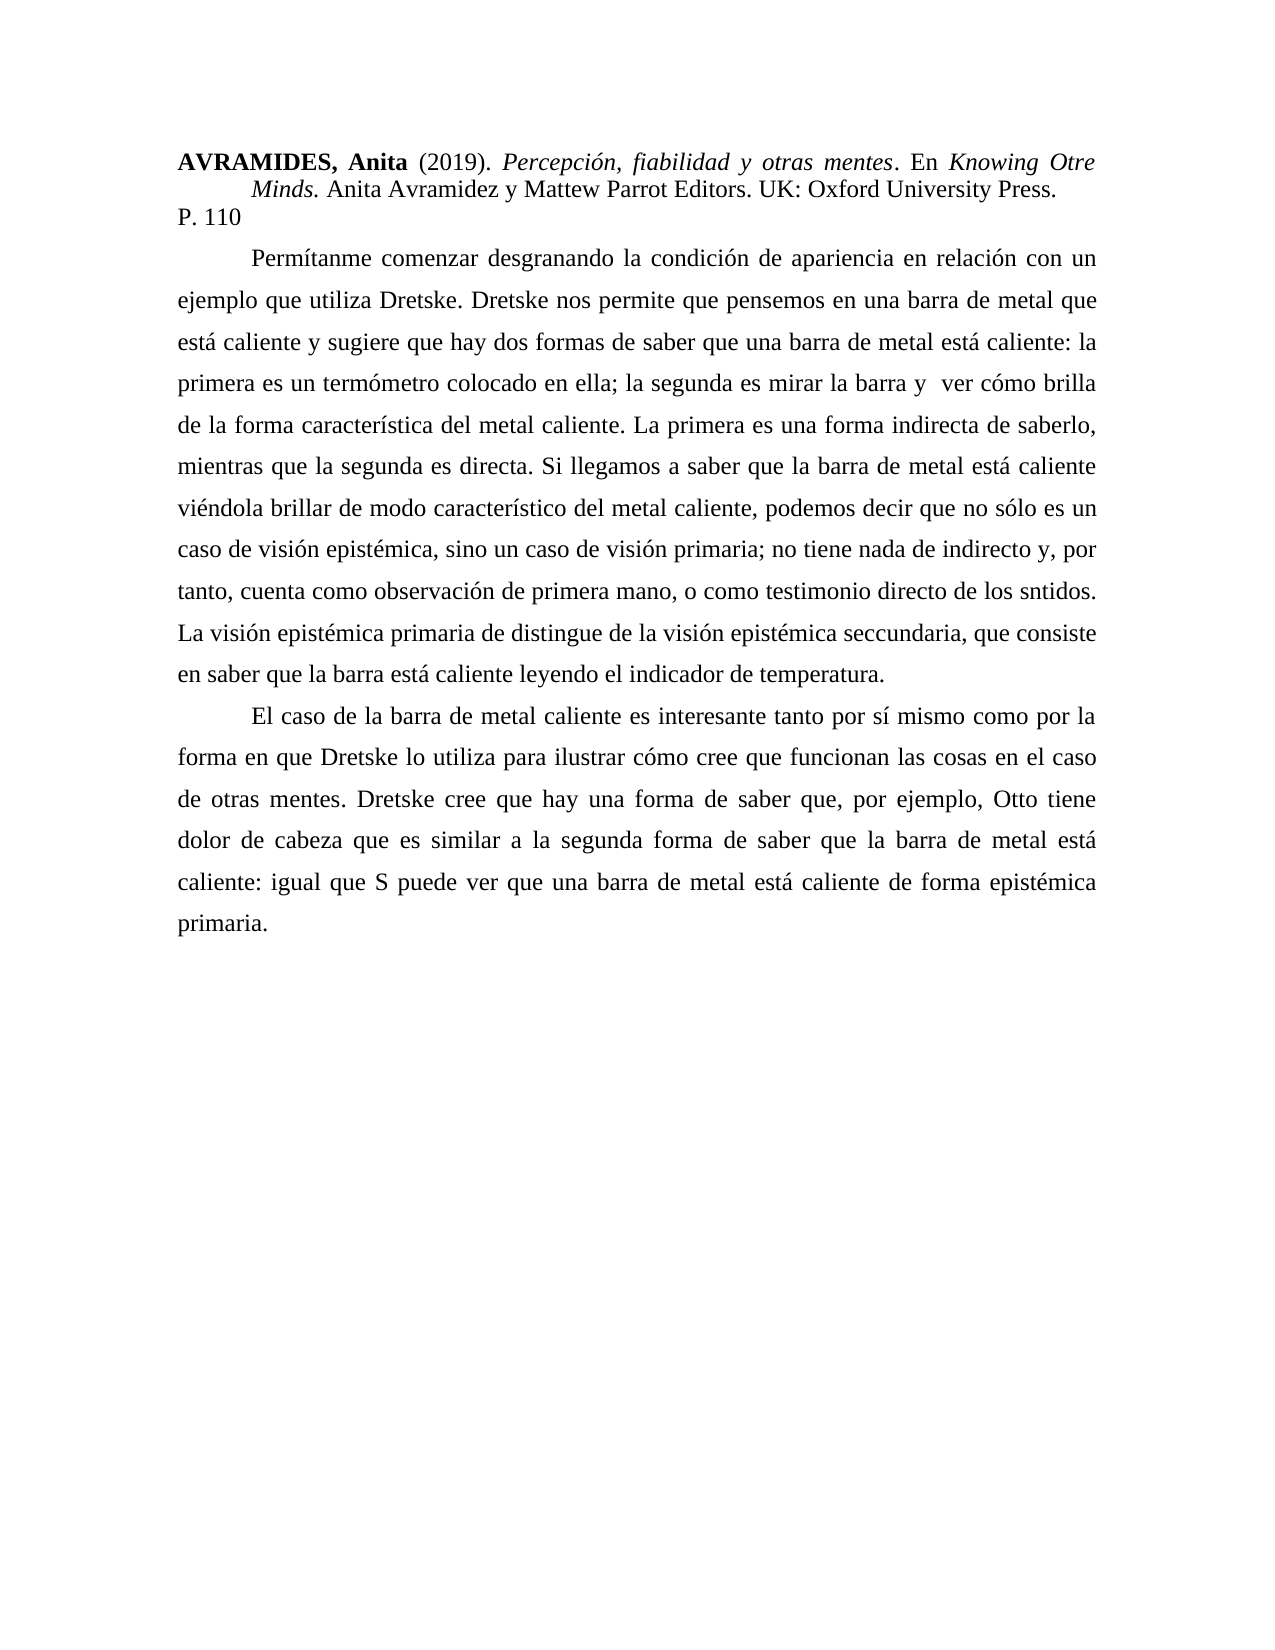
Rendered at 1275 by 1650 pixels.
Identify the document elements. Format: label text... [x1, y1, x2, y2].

text AVRAMIDES, Anita (2019). Percepción, fiabilidad y otras mentes. En Knowing Otre Minds. Anita Avramidez y Mattew Parrot Editors. UK: Oxford University Press. [177, 148, 1098, 203]
text Permítanme comenzar desgranando la condición de apariencia en relación con un ejemplo que utiliza Dretske. Dretske nos permite que pensemos en una barra de metal que está caliente y sugiere que hay dos formas de saber que una barra de metal está caliente: la primera es un termómetro colocado en ella; la segunda es mirar la barra y ver cómo brilla de la forma característica del metal caliente. La primera es una forma indirecta de saberlo, mientras que la segunda es directa. Si llegamos a saber que la barra de metal está caliente viéndola brillar de modo característico del metal caliente, podemos decir que no sólo es un caso de visión epistémica, sino un caso de visión primaria; no tiene nada de indirecto y, por tanto, cuenta como observación de primera mano, o como testimonio directo de los sntidos. La visión epistémica primaria de distingue de la visión epistémica seccundaria, que consiste en saber que la barra está caliente leyendo el indicador de temperatura. [177, 244, 1098, 688]
text El caso de la barra de metal caliente es interesante tanto por sí mismo como por la forma en que Dretske lo utiliza para ilustrar cómo cree que funcionan las cosas en el caso de otras mentes. Dretske cree que hay una forma de saber que, por ejemplo, Otto tiene dolor de cabeza que es similar a la segunda forma de saber que la barra de metal está caliente: igual que S puede ver que una barra de metal está caliente de forma epistémica primaria. [177, 702, 1098, 937]
text P. 110 [177, 203, 1098, 231]
